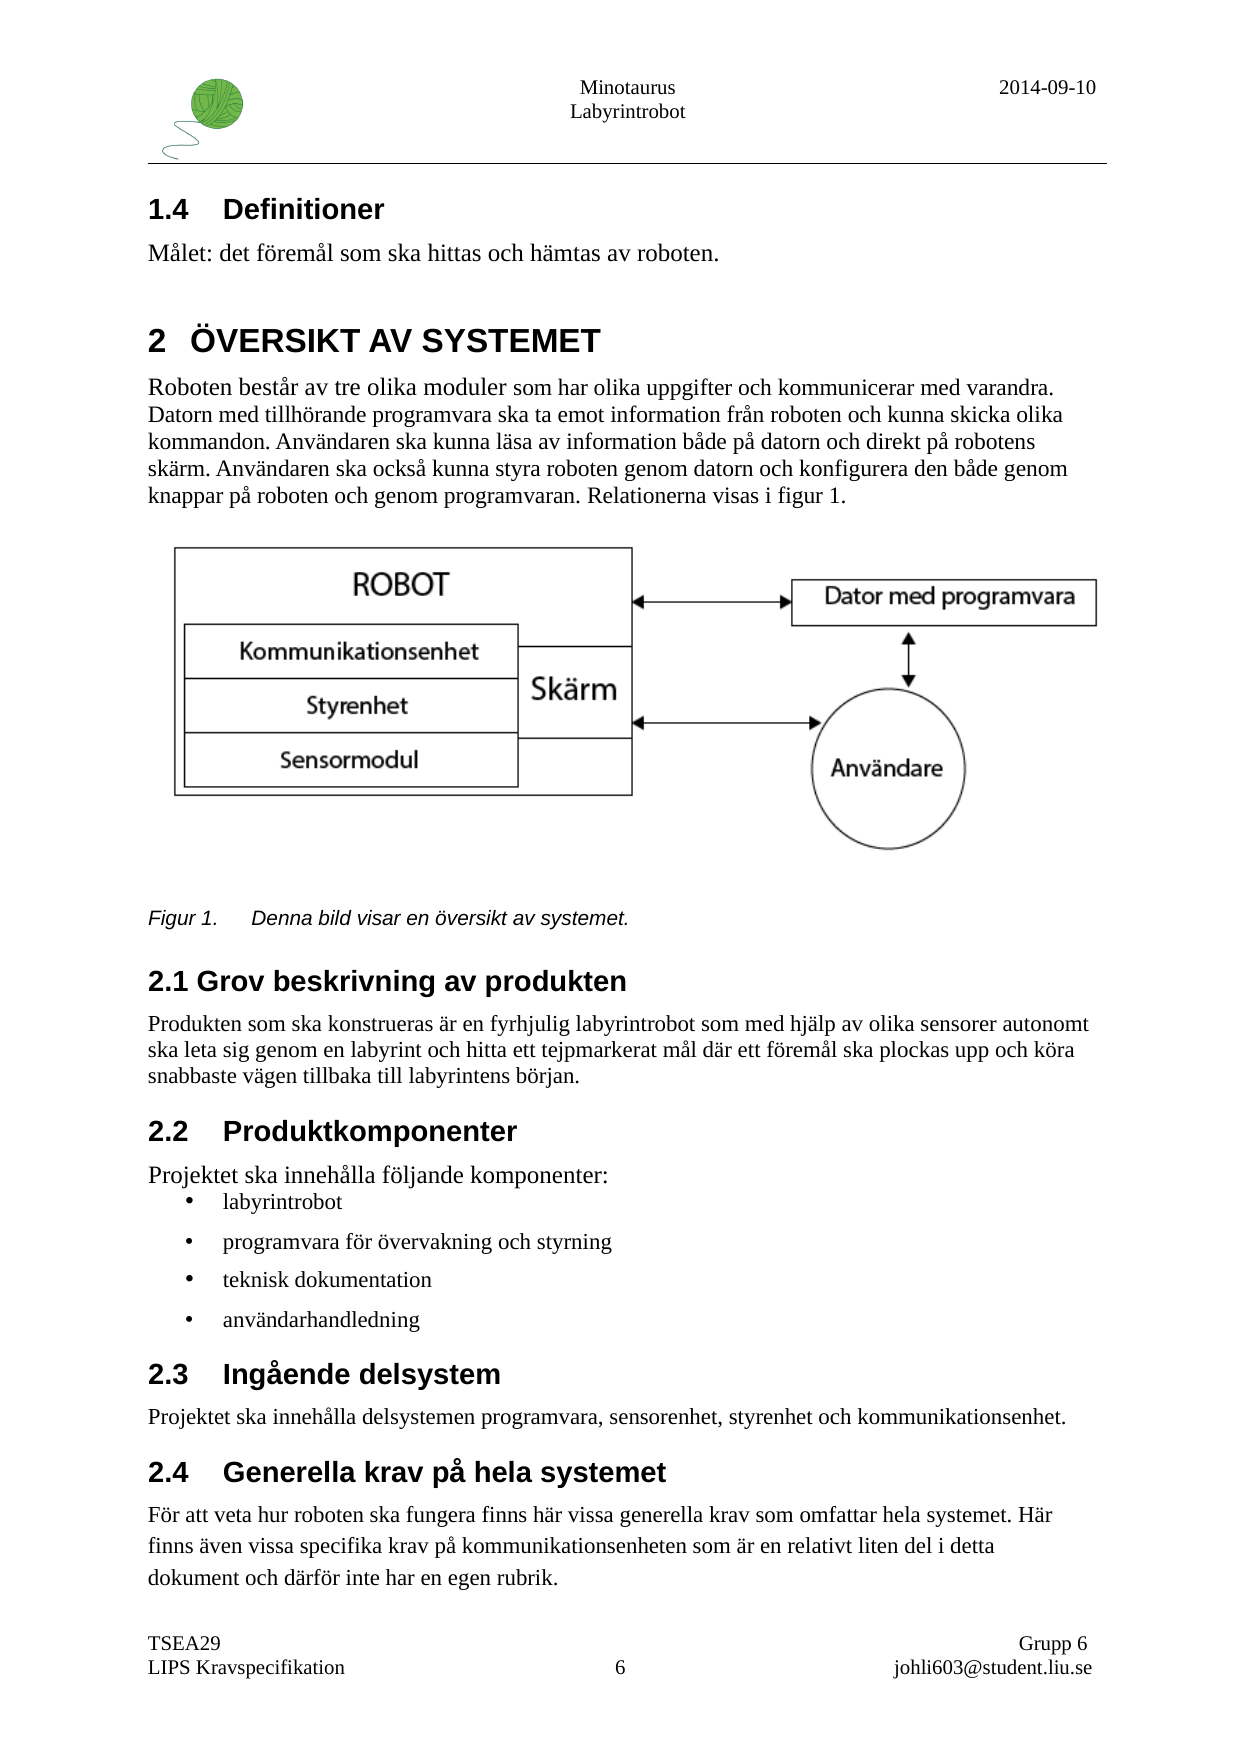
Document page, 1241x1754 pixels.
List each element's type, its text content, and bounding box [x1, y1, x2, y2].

text Roboten består av tre olika moduler som har olika uppgifter och kommunicerar med varandra. Datorn med tillhörande programvara ska ta emot information från roboten och kunna skicka olika kommandon. Användaren ska kunna läsa av information både på datorn och direkt på robotens skärm. Användaren ska också kunna styra roboten genom datorn och konfigurera den både genom knappar på roboten och genom programvaran. Relationerna visas i figur 1. [148, 372, 1092, 508]
text Målet: det föremål som ska hittas och hämtas av roboten. [110, 238, 1092, 267]
subtitle 1.4 Definitioner [148, 192, 1092, 226]
picture [166, 539, 1111, 867]
picture [159, 75, 248, 163]
list programvara för övervakning och styrning [185, 1228, 1092, 1254]
list teknisk dokumentation [185, 1267, 1092, 1293]
text Projektet ska innehålla delsystemen programvara, sensorenhet, styrenhet och kommunikationsenhet. [148, 1403, 1092, 1429]
subtitle 2.3 Ingående delsystem [148, 1357, 1092, 1391]
text Produkten som ska konstrueras är en fyrhjulig labyrintrobot som med hjälp av olika sensorer autonomt ska leta sig genom en labyrint och hitta ett tejpmarkerat mål där ett föremål ska plockas upp och köra snabbaste vägen tillbaka till labyrintens början. [148, 1009, 1092, 1089]
subtitle 2.2 Produktkomponenter [148, 1114, 1092, 1147]
list användarhandledning [185, 1306, 1092, 1332]
text Projektet ska innehålla följande komponenter: [148, 1160, 1092, 1188]
list Denna bild visar en översikt av systemet. [148, 906, 1092, 930]
list labyrintrobot [185, 1188, 1092, 1215]
subtitle ÖVERSIKT AV SYSTEMET [148, 321, 1092, 359]
subtitle 2.1 Grov beskrivning av produkten [148, 963, 1092, 997]
subtitle 2.4 Generella krav på hela systemet [148, 1454, 1092, 1488]
text För att veta hur roboten ska fungera finns här vissa generella krav som omfattar hela systemet. Här finns även vissa specifika krav på kommunikationsenheten som är en relativt liten del i detta dokument och därför inte har en egen rubrik. [148, 1501, 1092, 1590]
